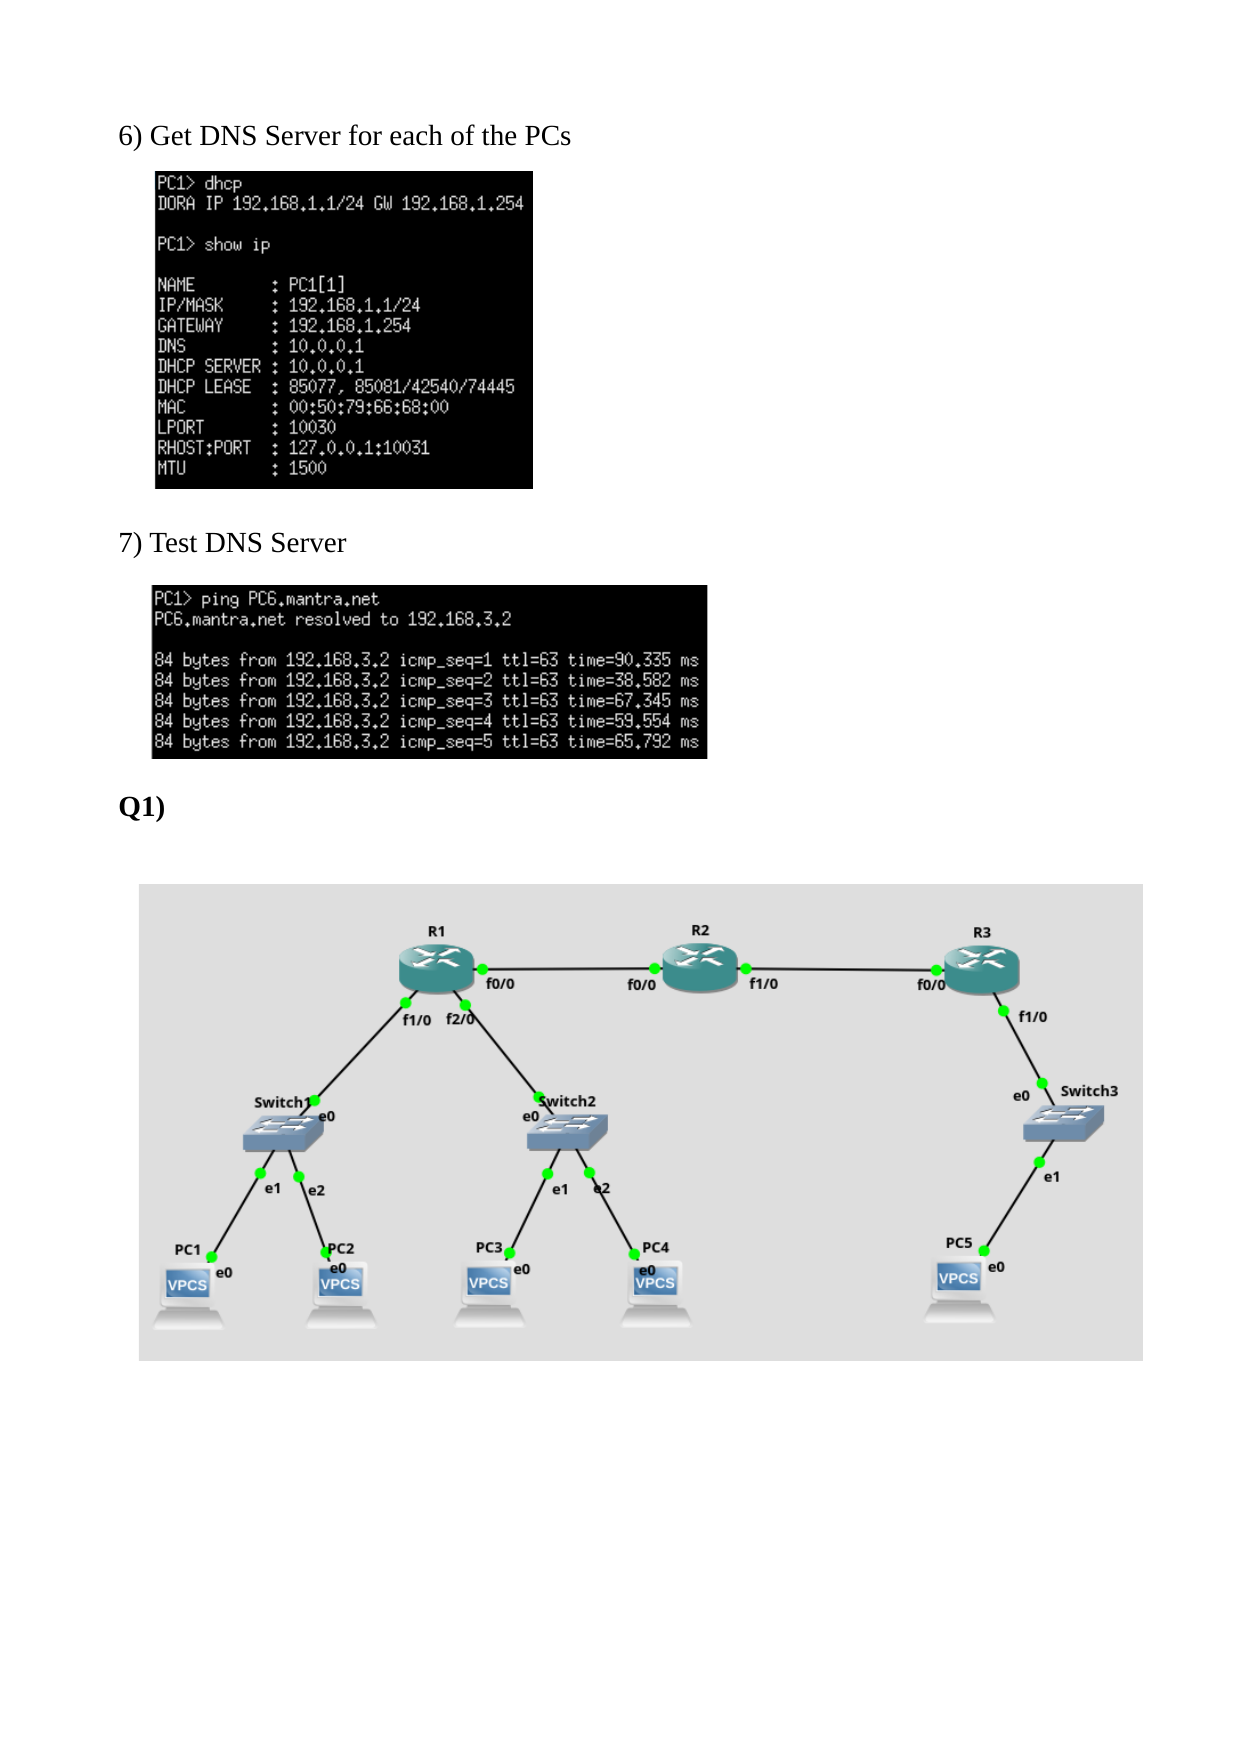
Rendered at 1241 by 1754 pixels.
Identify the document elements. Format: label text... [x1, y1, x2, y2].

picture [151, 585, 708, 759]
picture [154, 171, 533, 489]
text Q1) [118, 789, 1122, 822]
text 7) Test DNS Server [118, 525, 1122, 559]
text 6) Get DNS Server for each of the PCs [118, 118, 1122, 152]
picture [138, 884, 1143, 1361]
